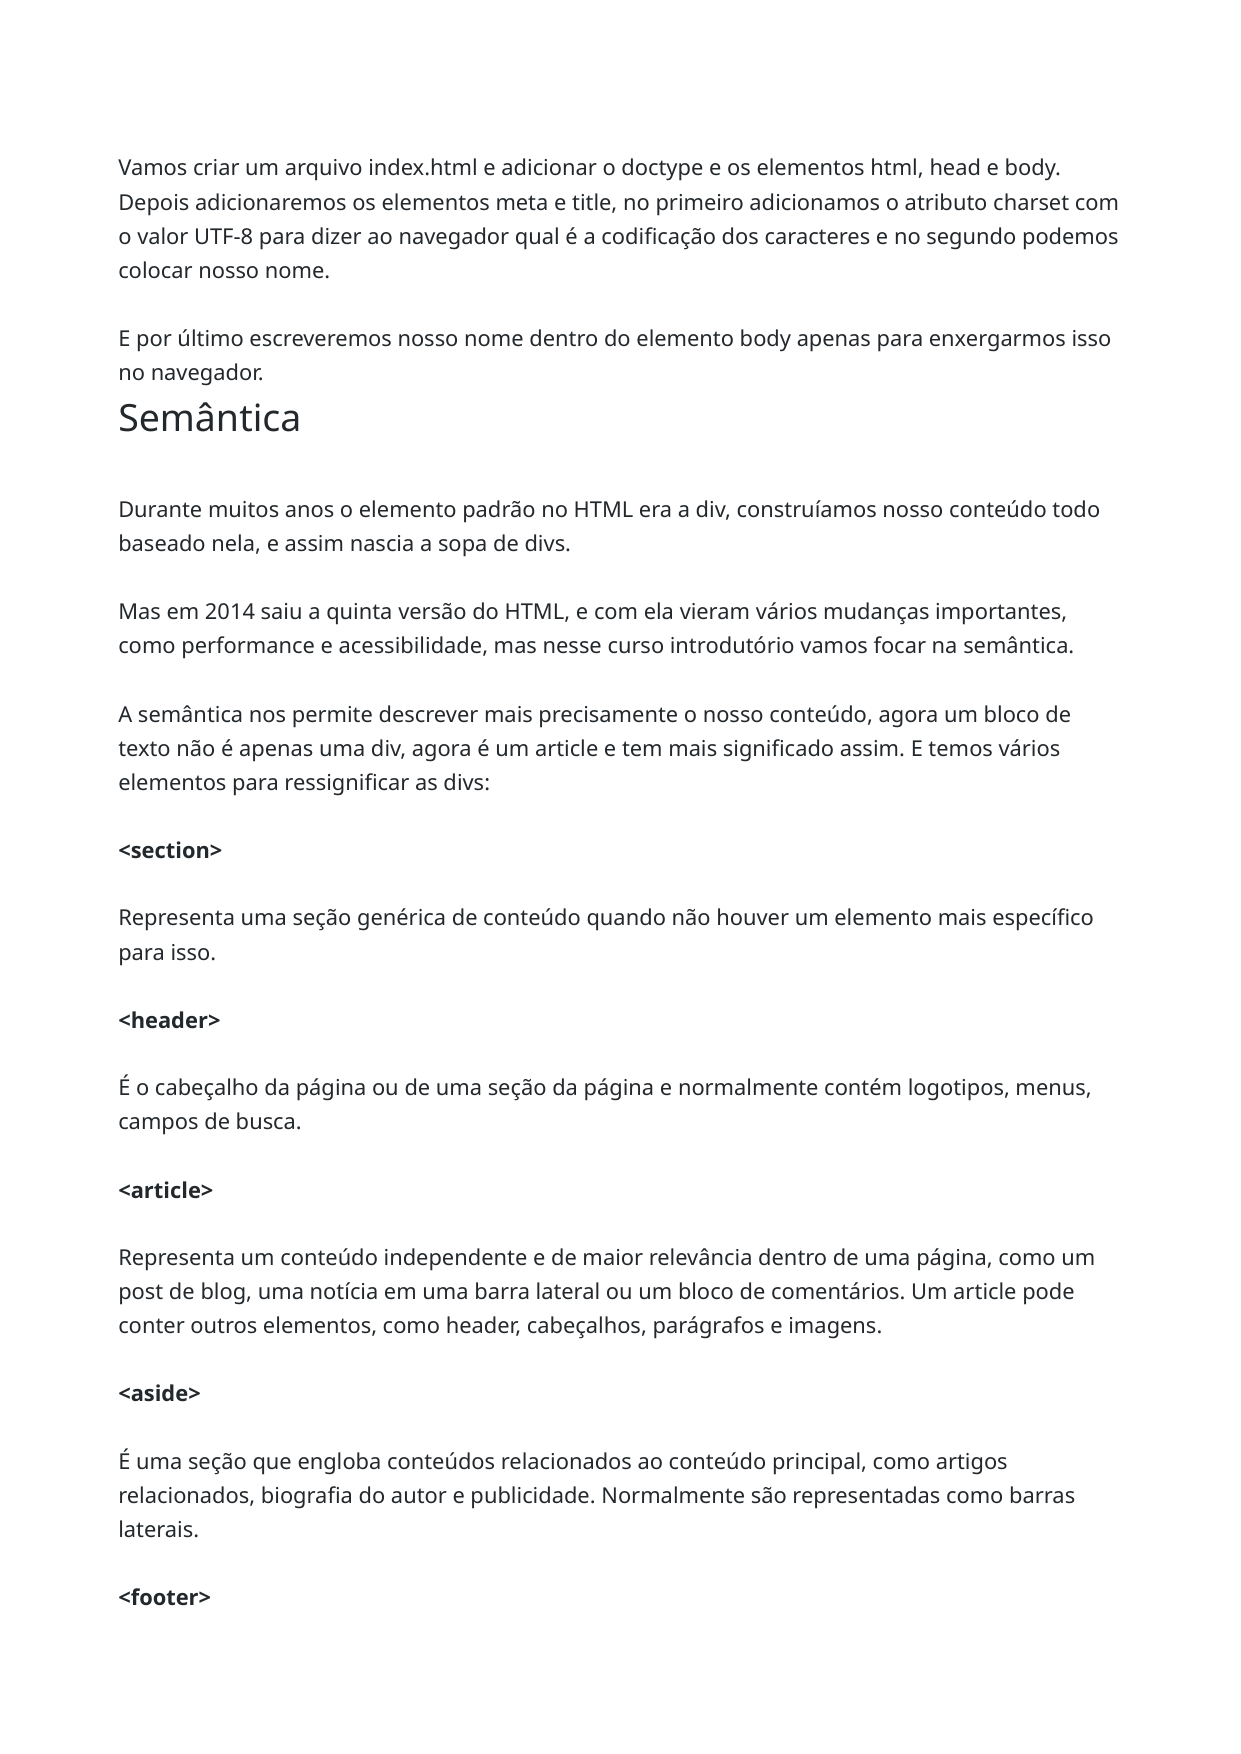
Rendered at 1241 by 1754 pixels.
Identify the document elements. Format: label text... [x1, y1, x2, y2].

text Depois adicionaremos os elementos meta e title, no primeiro adicionamos o atributo charset com o valor UTF-8 para dizer ao navegador qual é a codificação dos caracteres e no segundo podemos colocar nosso nome. [118, 186, 1122, 284]
subtitle Semântica [118, 391, 1122, 442]
text Representa uma seção genérica de conteúdo quando não houver um elemento mais específico para isso. [118, 902, 1122, 966]
text Representa um conteúdo independente e de maior relevância dentro de uma página, como um post de blog, uma notícia em uma barra lateral ou um bloco de comentários. Um article pode conter outros elementos, como header, cabeçalhos, parágrafos e imagens. [118, 1242, 1122, 1340]
text É o cabeçalho da página ou de uma seção da página e normalmente contém logotipos, menus, campos de busca. [118, 1072, 1122, 1136]
text A semântica nos permite descrever mais precisamente o nosso conteúdo, agora um bloco de texto não é apenas uma div, agora é um article e tem mais significado assim. E temos vários elementos para ressignificar as divs: [118, 698, 1122, 797]
text <article> [118, 1174, 1122, 1204]
text Durante muitos anos o elemento padrão no HTML era a div, construíamos nosso conteúdo todo baseado nela, e assim nascia a sopa de divs. [118, 493, 1122, 557]
text Mas em 2014 saiu a quinta versão do HTML, e com ela vieram vários mudanças importantes, como performance e acessibilidade, mas nesse curso introdutório vamos focar na semântica. [118, 596, 1122, 660]
text E por último escreveremos nosso nome dentro do elemento body apenas para enxergarmos isso no navegador. [118, 323, 1122, 387]
text Vamos criar um arquivo index.html e adicionar o doctype e os elementos html, head e body. [118, 152, 1122, 182]
text <footer> [118, 1582, 1122, 1612]
text É uma seção que engloba conteúdos relacionados ao conteúdo principal, como artigos relacionados, biografia do autor e publicidade. Normalmente são representadas como barras laterais. [118, 1446, 1122, 1544]
text <section> [118, 835, 1122, 865]
text <header> [118, 1005, 1122, 1035]
text <aside> [118, 1378, 1122, 1408]
